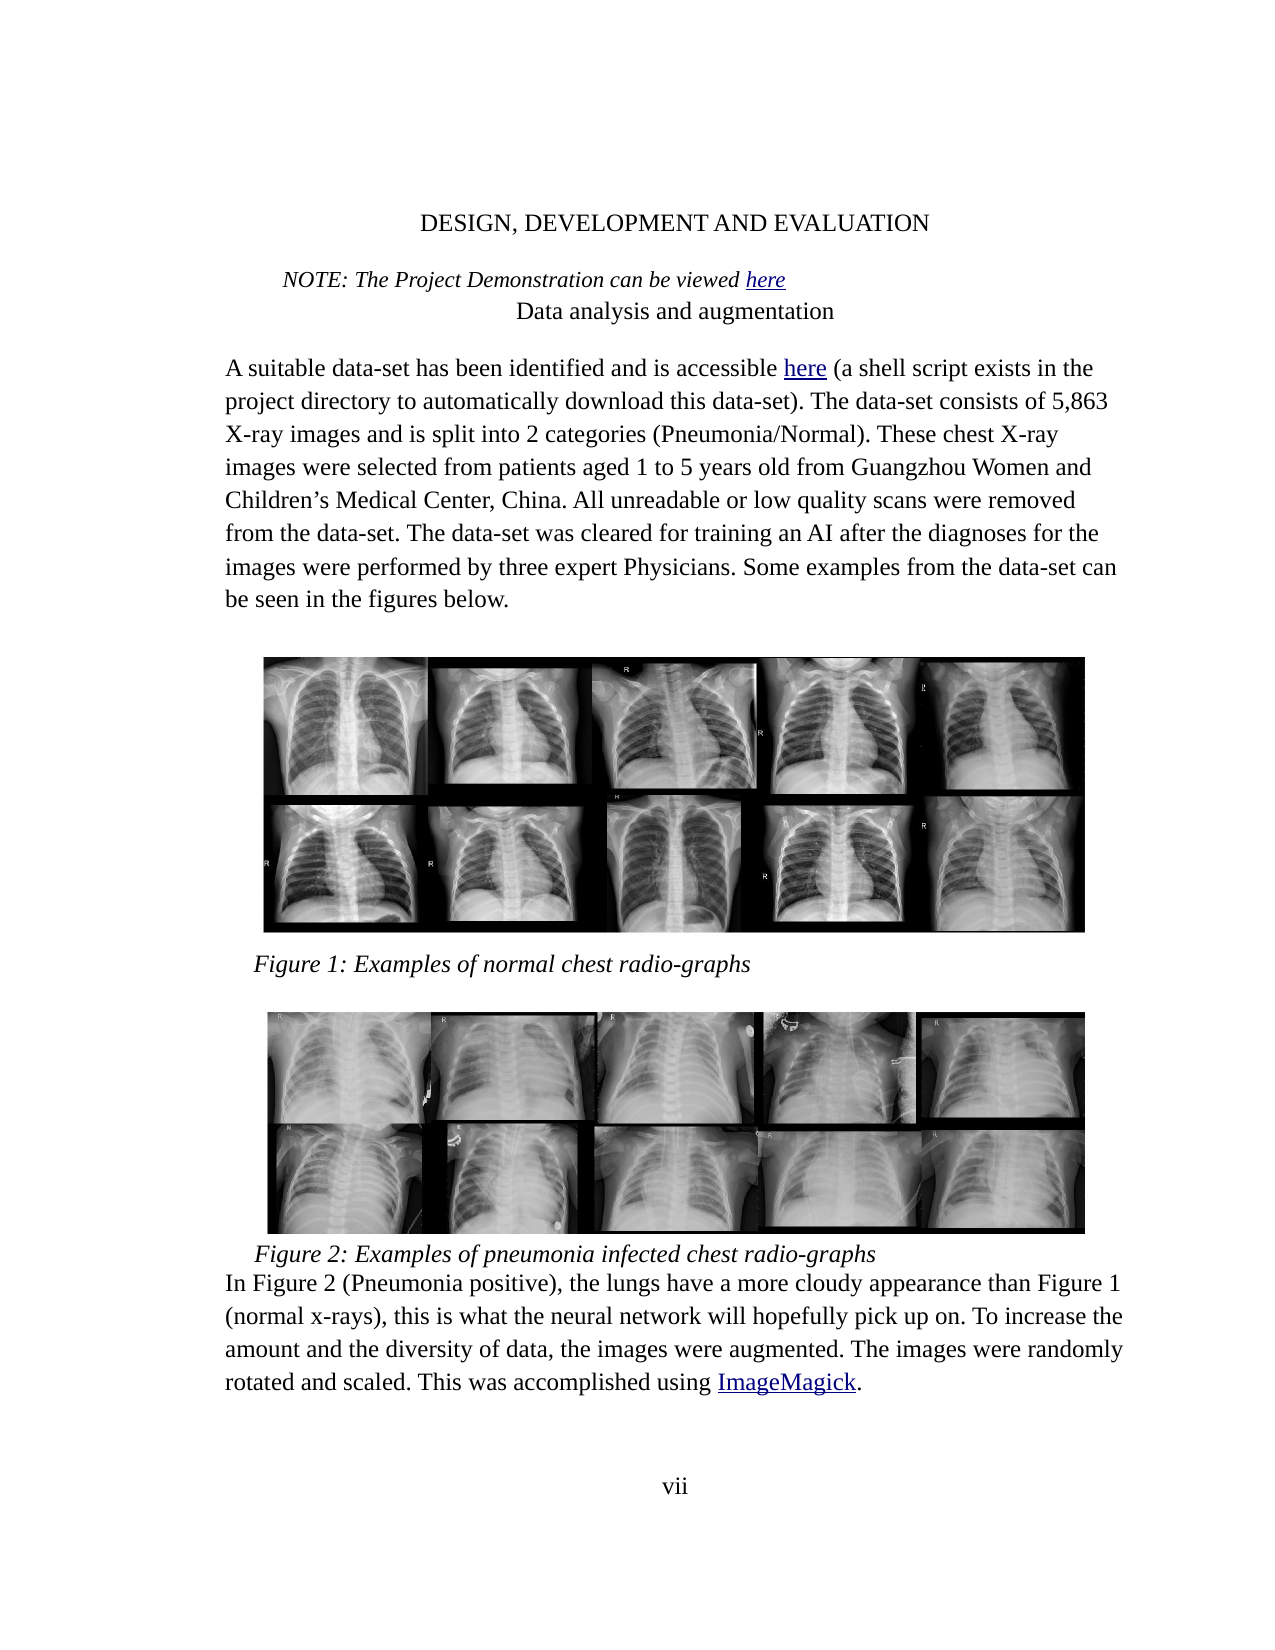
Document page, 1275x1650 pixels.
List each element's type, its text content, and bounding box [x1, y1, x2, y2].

text Figure 1: Examples of normal chest radio-graphs [253, 944, 1097, 977]
text Figure 2: Examples of pneumonia infected chest radio-graphs [254, 1234, 1096, 1268]
text A suitable data-set has been identified and is accessible here (a shell script exists in the project directory to automatically download this data-set). The data-set consists of 5,863 X-ray images and is split into 2 categories (Pneumonia/Normal). These chest X-ray images were selected from patients aged 1 to 5 years old from Guangzhou Women and Children’s Medical Center, China. All unreadable or low quality scans were removed from the data-set. The data-set was cleared for training an AI after the diagnoses for the images were performed by three expert Physicians. Some examples from the data-set can be seen in the figures below. [225, 353, 1125, 613]
title Data analysis and augmentation [225, 296, 1125, 325]
title DESIGN, DEVELOPMENT AND EVALUATION [225, 208, 1125, 237]
picture [254, 998, 1096, 1234]
text In Figure 2 (Pneumonia positive), the lungs have a more cloudy appearance than Figure 1 (normal x-rays), this is what the neural network will hopefully pick up on. To increase the amount and the diversity of data, the images were augmented. The images were randomly rotated and scaled. This was accomplished using ImageMagick. [225, 631, 1125, 1396]
picture [253, 643, 1097, 944]
text NOTE: The Project Demonstration can be viewed here [225, 266, 1125, 292]
